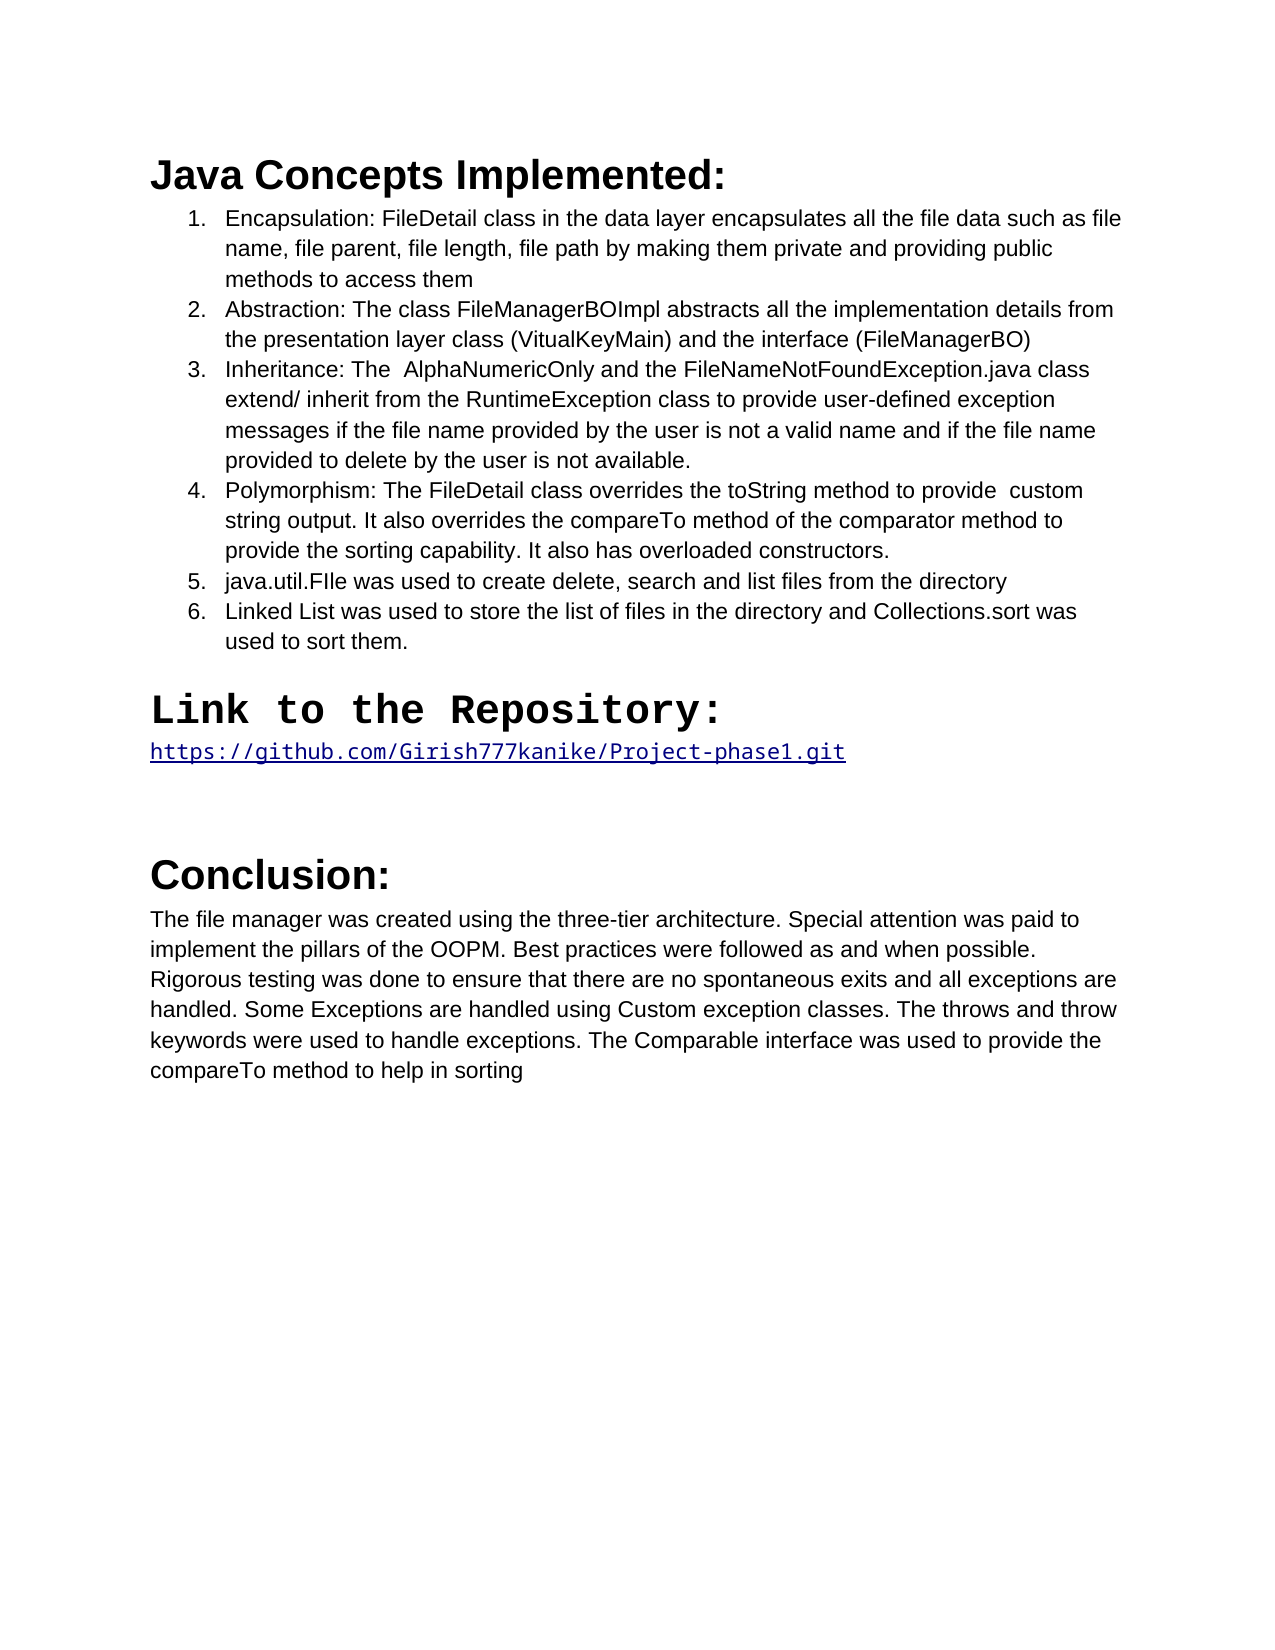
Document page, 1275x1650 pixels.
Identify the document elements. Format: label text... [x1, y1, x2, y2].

list Linked List was used to store the list of files in the directory and Collections.sort was used to sort them. [187, 598, 1125, 654]
text The file manager was created using the three-tier architecture. Special attention was paid to implement the pillars of the OOPM. Best practices were followed as and when possible. Rigorous testing was done to ensure that there are no spontaneous exits and all exceptions are handled. Some Exceptions are handled using Custom exception classes. The throws and throw keywords were used to handle exceptions. The Comparable interface was used to provide the compareTo method to help in sorting [150, 906, 1125, 1083]
list Polymorphism: The FileDetail class overrides the toString method to provide custom string output. It also overrides the compareTo method of the comparator method to provide the sorting capability. It also has overloaded constructors. [187, 477, 1125, 564]
text Conclusion: [150, 851, 1125, 899]
text Java Concepts Implemented: [150, 150, 1125, 198]
text Link to the Repository: https://github.com/Girish777kanike/Project-phase1.git [150, 688, 1125, 765]
list java.util.FIle was used to create delete, search and list files from the directory [187, 568, 1125, 594]
list Inheritance: The AlphaNumericOnly and the FileNameNotFoundException.java class extend/ inherit from the RuntimeException class to provide user-defined exception messages if the file name provided by the user is not a valid name and if the file name provided to delete by the user is not available. [187, 356, 1125, 473]
list Abstraction: The class FileManagerBOImpl abstracts all the implementation details from the presentation layer class (VitualKeyMain) and the interface (FileManagerBO) [187, 296, 1125, 352]
list Encapsulation: FileDetail class in the data layer encapsulates all the file data such as file name, file parent, file length, file path by making them private and providing public methods to access them [187, 205, 1125, 292]
